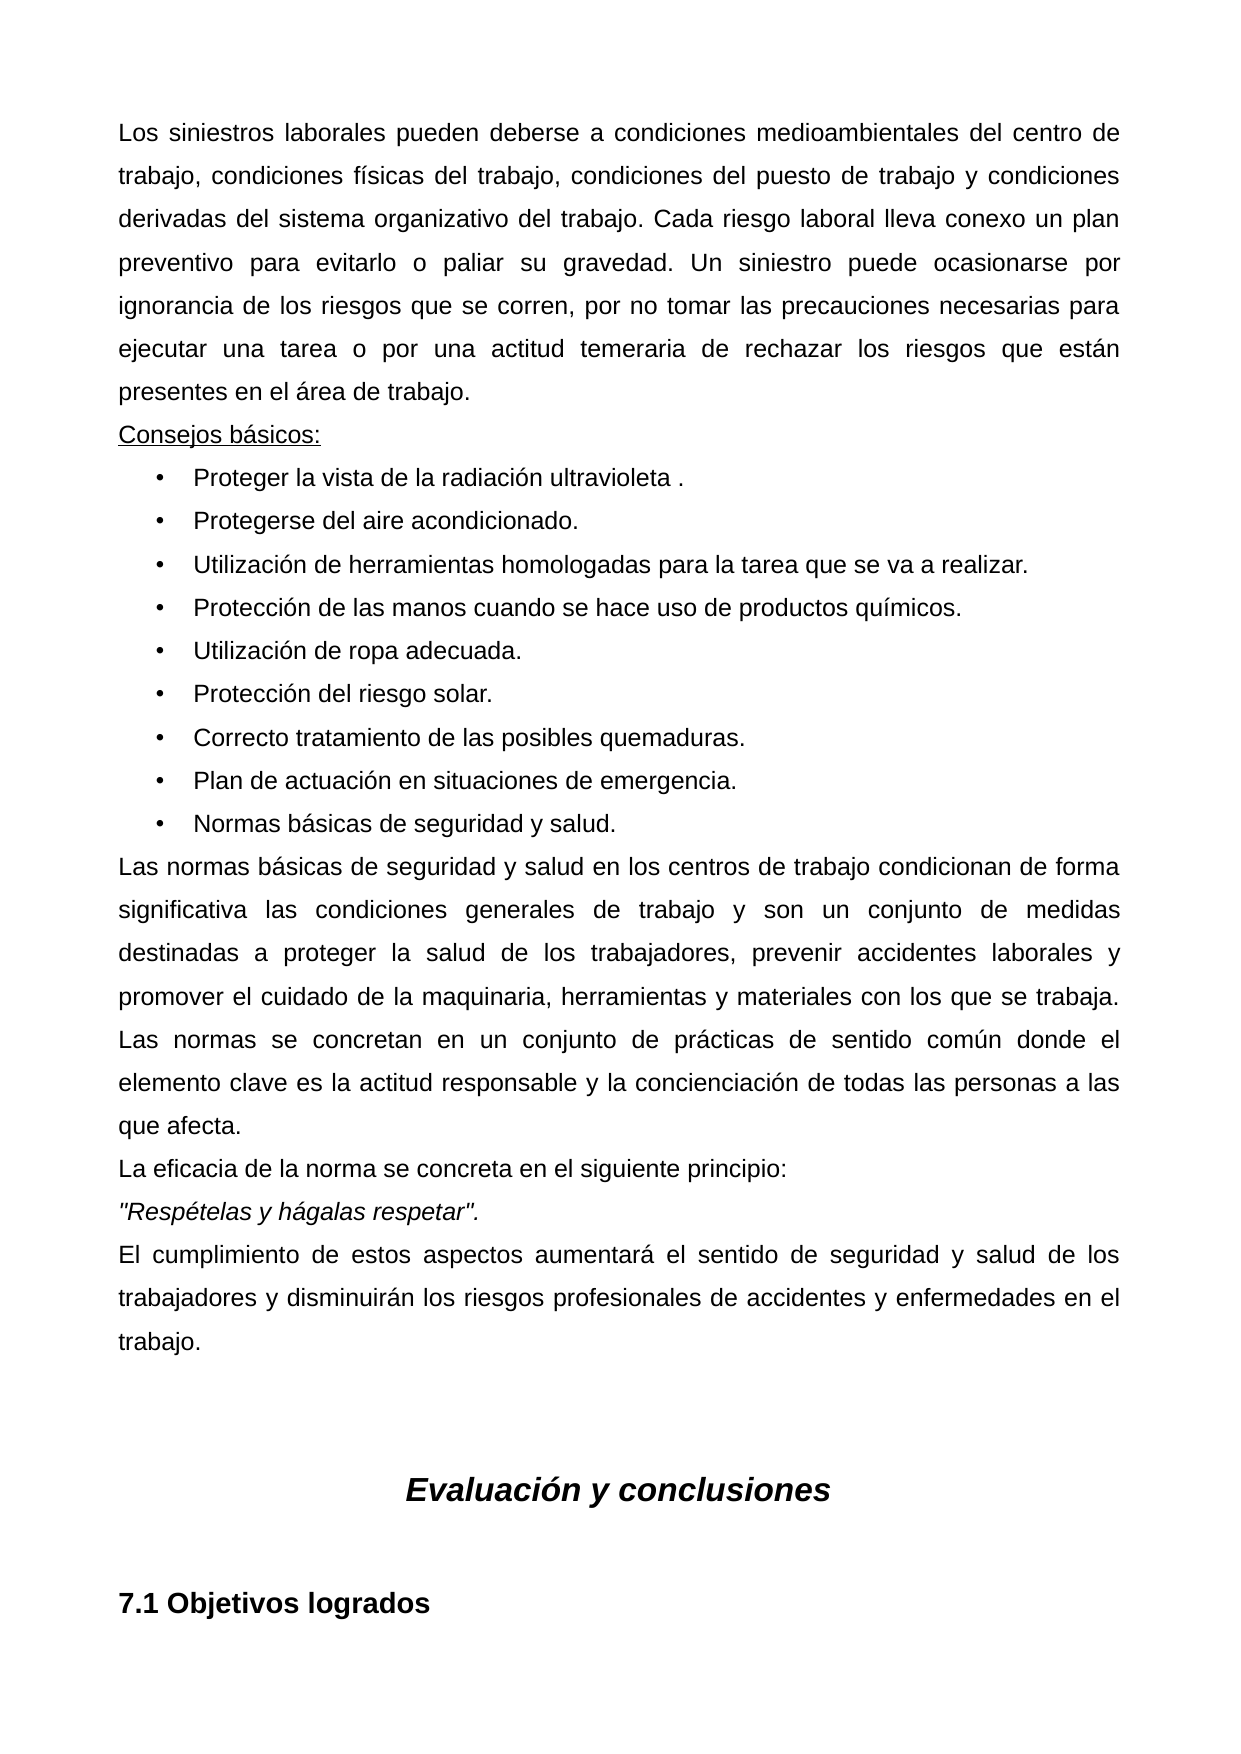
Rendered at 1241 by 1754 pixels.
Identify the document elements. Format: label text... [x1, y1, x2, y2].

list Proteger la vista de la radiación ultravioleta . [156, 463, 1122, 492]
text Evaluación y conclusiones [118, 1470, 1122, 1509]
text Las normas básicas de seguridad y salud en los centros de trabajo condicionan de forma significativa las condiciones generales de trabajo y son un conjunto de medidas destinadas a proteger la salud de los trabajadores, prevenir accidentes laborales y promover el cuidado de la maquinaria, herramientas y materiales con los que se trabaja. Las normas se concretan en un conjunto de prácticas de sentido común donde el elemento clave es la actitud responsable y la concienciación de todas las personas a las que afecta. [118, 852, 1122, 1140]
text La eficacia de la norma se concreta en el siguiente principio: [118, 1154, 1122, 1183]
list Protección del riesgo solar. [156, 679, 1122, 708]
list Normas básicas de seguridad y salud. [156, 809, 1122, 838]
text Consejos básicos: [118, 420, 1122, 449]
list Correcto tratamiento de las posibles quemaduras. [156, 722, 1122, 751]
text 7.1 Objetivos logrados [118, 1586, 1122, 1619]
list Protección de las manos cuando se hace uso de productos químicos. [156, 593, 1122, 622]
list Utilización de ropa adecuada. [156, 636, 1122, 665]
list Protegerse del aire acondicionado. [156, 506, 1122, 535]
list Utilización de herramientas homologadas para la tarea que se va a realizar. [156, 549, 1122, 578]
text El cumplimiento de estos aspectos aumentará el sentido de seguridad y salud de los trabajadores y disminuirán los riesgos profesionales de accidentes y enfermedades en el trabajo. [118, 1240, 1122, 1355]
text "Respételas y hágalas respetar". [118, 1197, 1122, 1226]
list Plan de actuación en situaciones de emergencia. [156, 766, 1122, 794]
text Los siniestros laborales pueden deberse a condiciones medioambientales del centro de trabajo, condiciones físicas del trabajo, condiciones del puesto de trabajo y condiciones derivadas del sistema organizativo del trabajo. Cada riesgo laboral lleva conexo un plan preventivo para evitarlo o paliar su gravedad. Un siniestro puede ocasionarse por ignorancia de los riesgos que se corren, por no tomar las precauciones necesarias para ejecutar una tarea o por una actitud temeraria de rechazar los riesgos que están presentes en el área de trabajo. [118, 118, 1122, 406]
